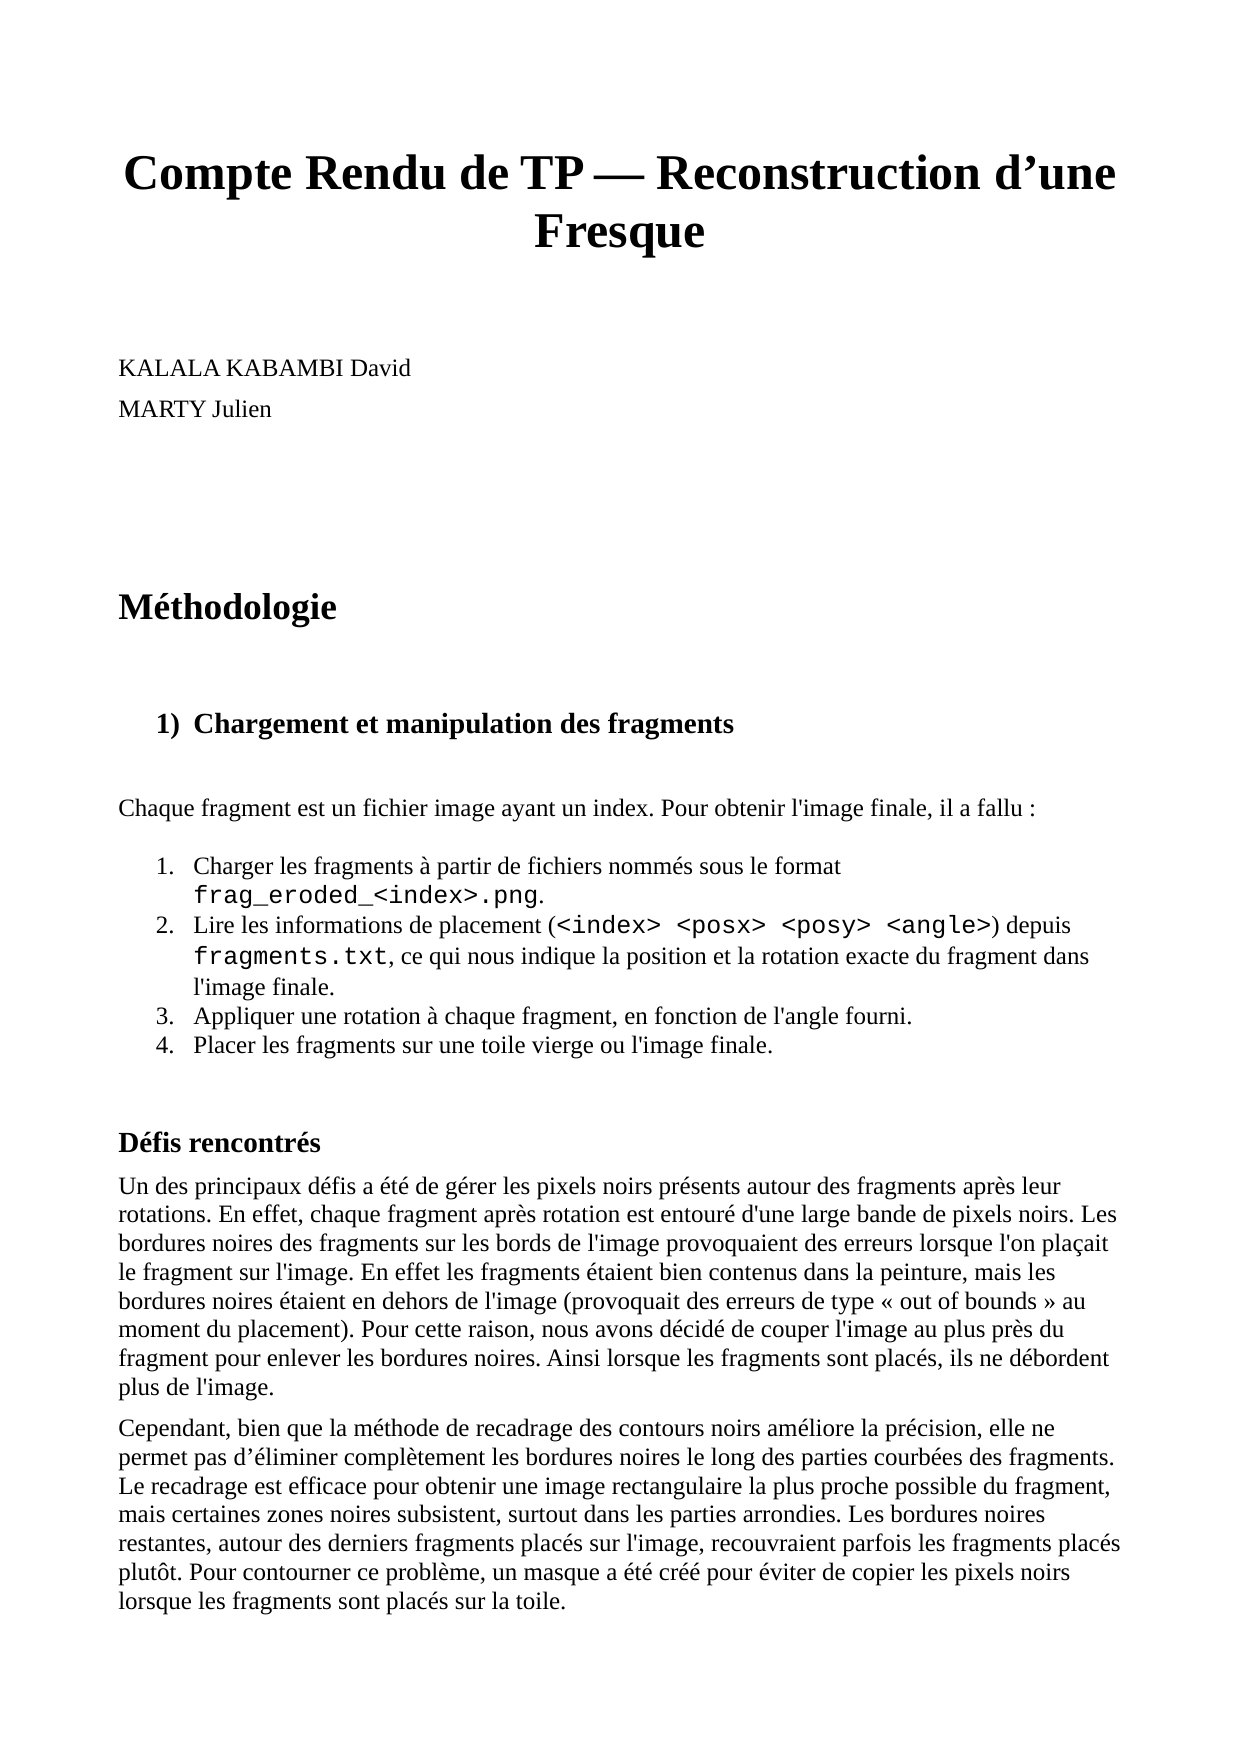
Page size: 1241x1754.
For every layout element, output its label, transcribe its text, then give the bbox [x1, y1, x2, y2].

text Chaque fragment est un fichier image ayant un index. Pour obtenir l'image finale, il a fallu : [118, 793, 1122, 822]
subtitle Compte Rendu de TP — Reconstruction d’une Fresque [118, 143, 1122, 258]
text MARTY Julien [118, 394, 1122, 423]
text Cependant, bien que la méthode de recadrage des contours noirs améliore la précision, elle ne permet pas d’éliminer complètement les bordures noires le long des parties courbées des fragments. Le recadrage est efficace pour obtenir une image rectangulaire la plus proche possible du fragment, mais certaines zones noires subsistent, surtout dans les parties arrondies. Les bordures noires restantes, autour des derniers fragments placés sur l'image, recouvraient parfois les fragments placés plutôt. Pour contourner ce problème, un masque a été créé pour éviter de copier les pixels noirs lorsque les fragments sont placés sur la toile. [118, 1413, 1122, 1614]
subtitle Méthodologie [118, 584, 1122, 627]
text KALALA KABAMBI David [118, 353, 1122, 382]
list Charger les fragments à partir de fichiers nommés sous le format frag_eroded_<index>.png. [156, 851, 1122, 911]
text Un des principaux défis a été de gérer les pixels noirs présents autour des fragments après leur rotations. En effet, chaque fragment après rotation est entouré d'une large bande de pixels noirs. Les bordures noires des fragments sur les bords de l'image provoquaient des erreurs lorsque l'on plaçait le fragment sur l'image. En effet les fragments étaient bien contenus dans la peinture, mais les bordures noires étaient en dehors de l'image (provoquait des erreurs de type « out of bounds » au moment du placement). Pour cette raison, nous avons décidé de couper l'image au plus près du fragment pour enlever les bordures noires. Ainsi lorsque les fragments sont placés, ils ne débordent plus de l'image. [118, 1171, 1122, 1401]
list Chargement et manipulation des fragments [156, 706, 1122, 740]
list Appliquer une rotation à chaque fragment, en fonction de l'angle fourni. [156, 1001, 1122, 1030]
subtitle Défis rencontrés [118, 1125, 1122, 1158]
list Lire les informations de placement (<index> <posx> <posy> <angle>) depuis fragments.txt, ce qui nous indique la position et la rotation exacte du fragment dans l'image finale. [156, 911, 1122, 1001]
list Placer les fragments sur une toile vierge ou l'image finale. [156, 1030, 1122, 1058]
